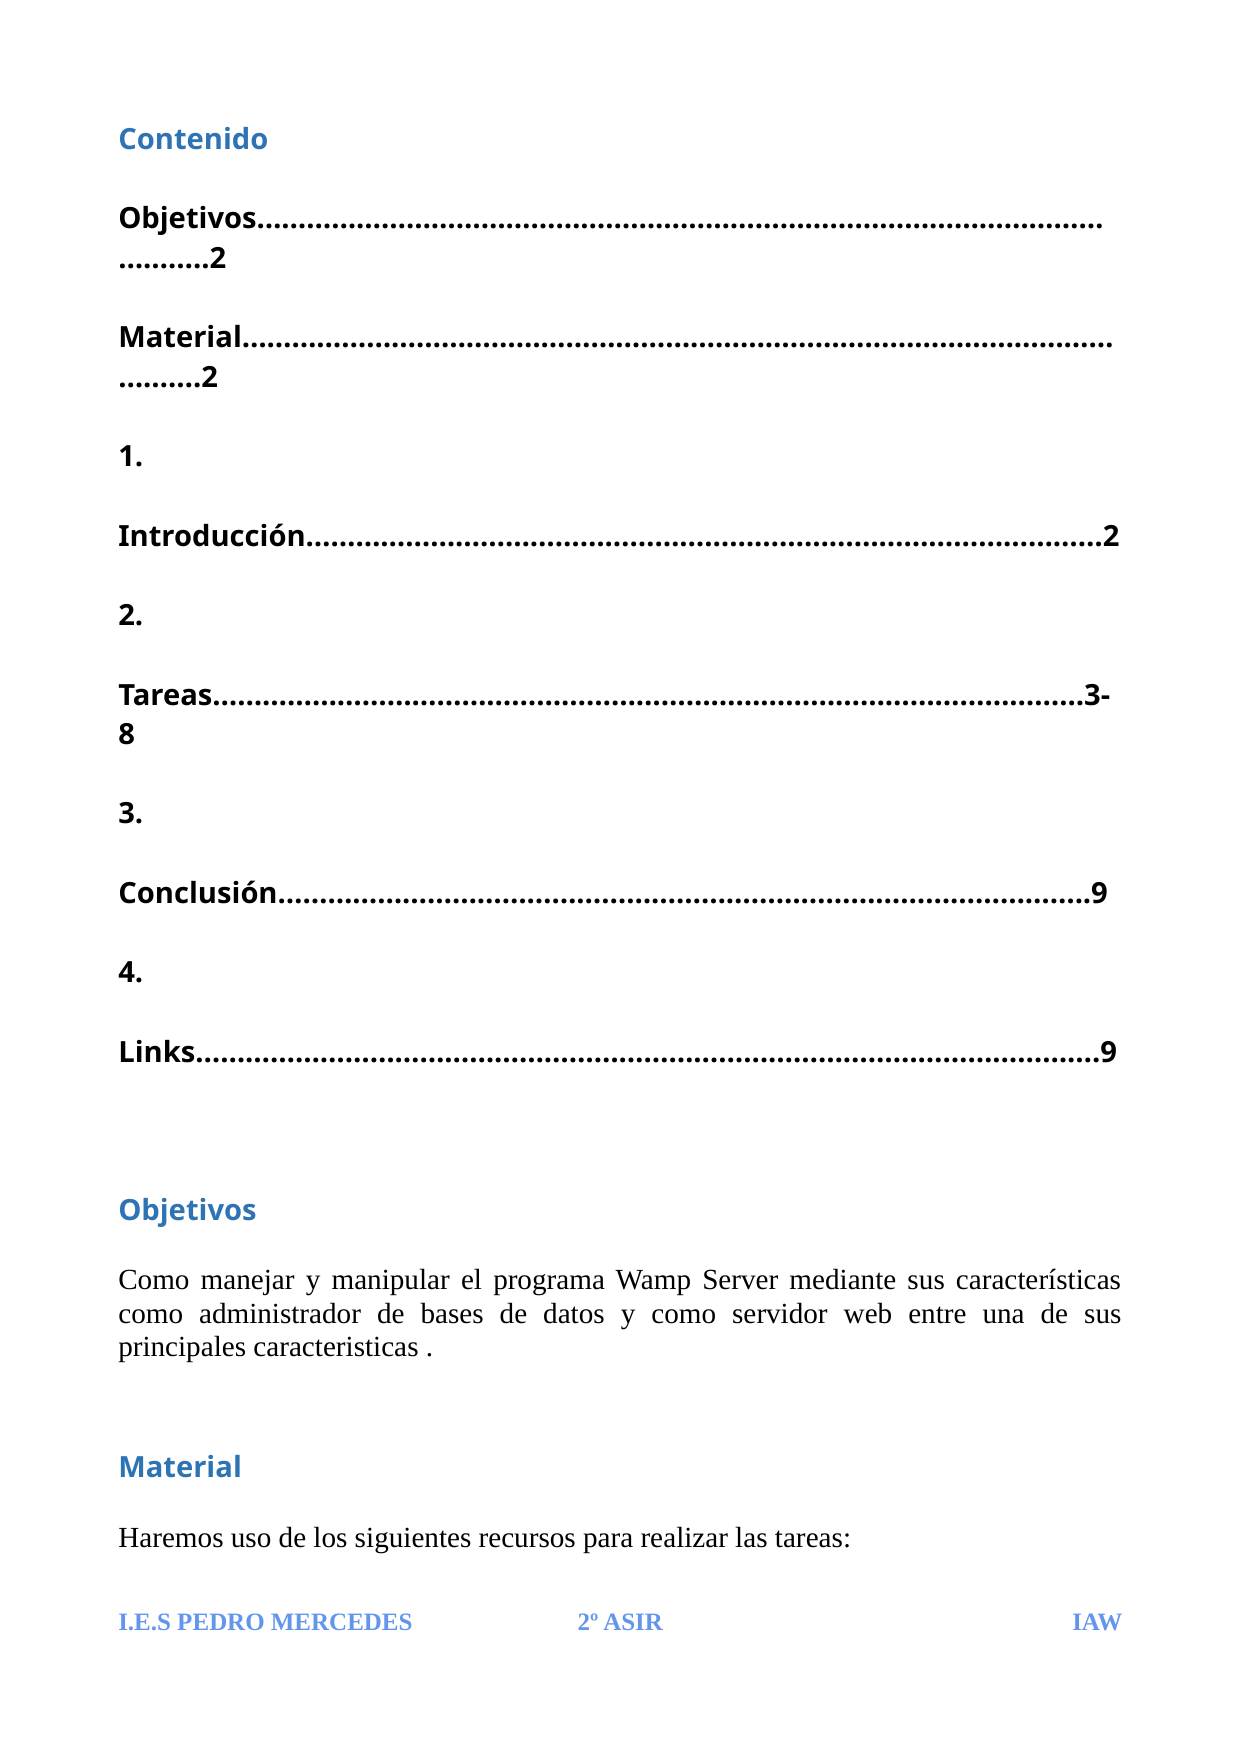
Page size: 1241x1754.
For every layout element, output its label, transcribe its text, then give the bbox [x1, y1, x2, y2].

text 2. Tareas…………………………………………………………………………………………...3-8 [118, 594, 1122, 753]
text 4. Links……………………………………………………………………………………………….9 [118, 952, 1122, 1071]
subtitle Material [118, 1446, 1122, 1486]
text Objetivos…………………………………………………………………………………………………..2 [118, 197, 1122, 277]
text Contenido [118, 118, 1122, 158]
text Material…………………………………………………………………………………………………….2 [118, 317, 1122, 396]
subtitle Objetivos [118, 1189, 1122, 1229]
text 3. Conclusión……………………………………………………………………………………..9 [118, 793, 1122, 912]
text 1. Introducción……………………………………………………………………………………2 [118, 436, 1122, 555]
list Como manejar y manipular el programa Wamp Server mediante sus características como administrador de bases de datos y como servidor web entre una de sus principales caracteristicas . [118, 1262, 1122, 1363]
text Haremos uso de los siguientes recursos para realizar las tareas: [118, 1520, 1122, 1553]
